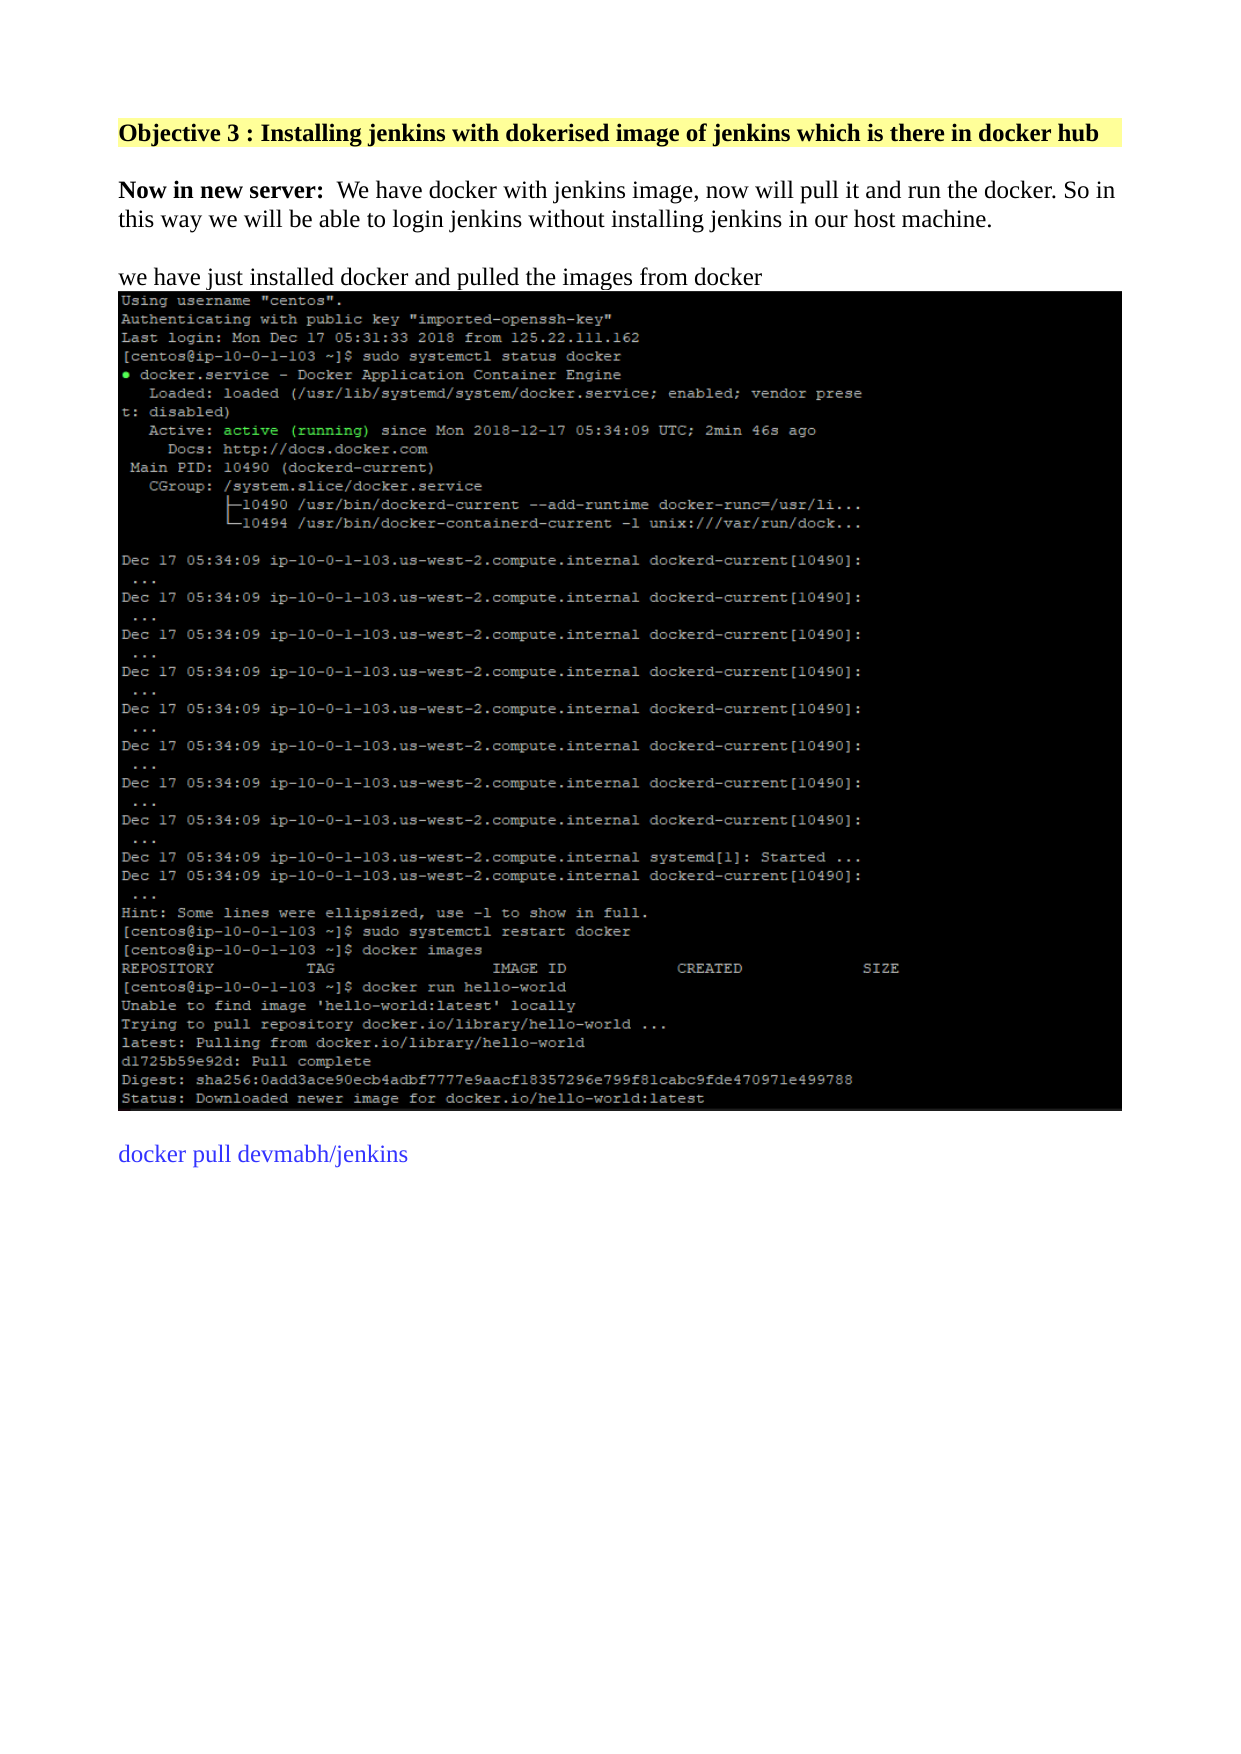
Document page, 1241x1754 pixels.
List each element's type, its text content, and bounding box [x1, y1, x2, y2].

picture [118, 290, 1122, 1111]
text docker pull devmabh/jenkins [118, 1139, 1122, 1168]
text Now in new server: We have docker with jenkins image, now will pull it and run the docker. So in this way we will be able to login jenkins without installing jenkins in our host machine. [118, 176, 1122, 233]
text we have just installed docker and pulled the images from docker [118, 262, 1122, 290]
text Objective 3 : Installing jenkins with dokerised image of jenkins which is there in docker hub [118, 118, 1122, 147]
